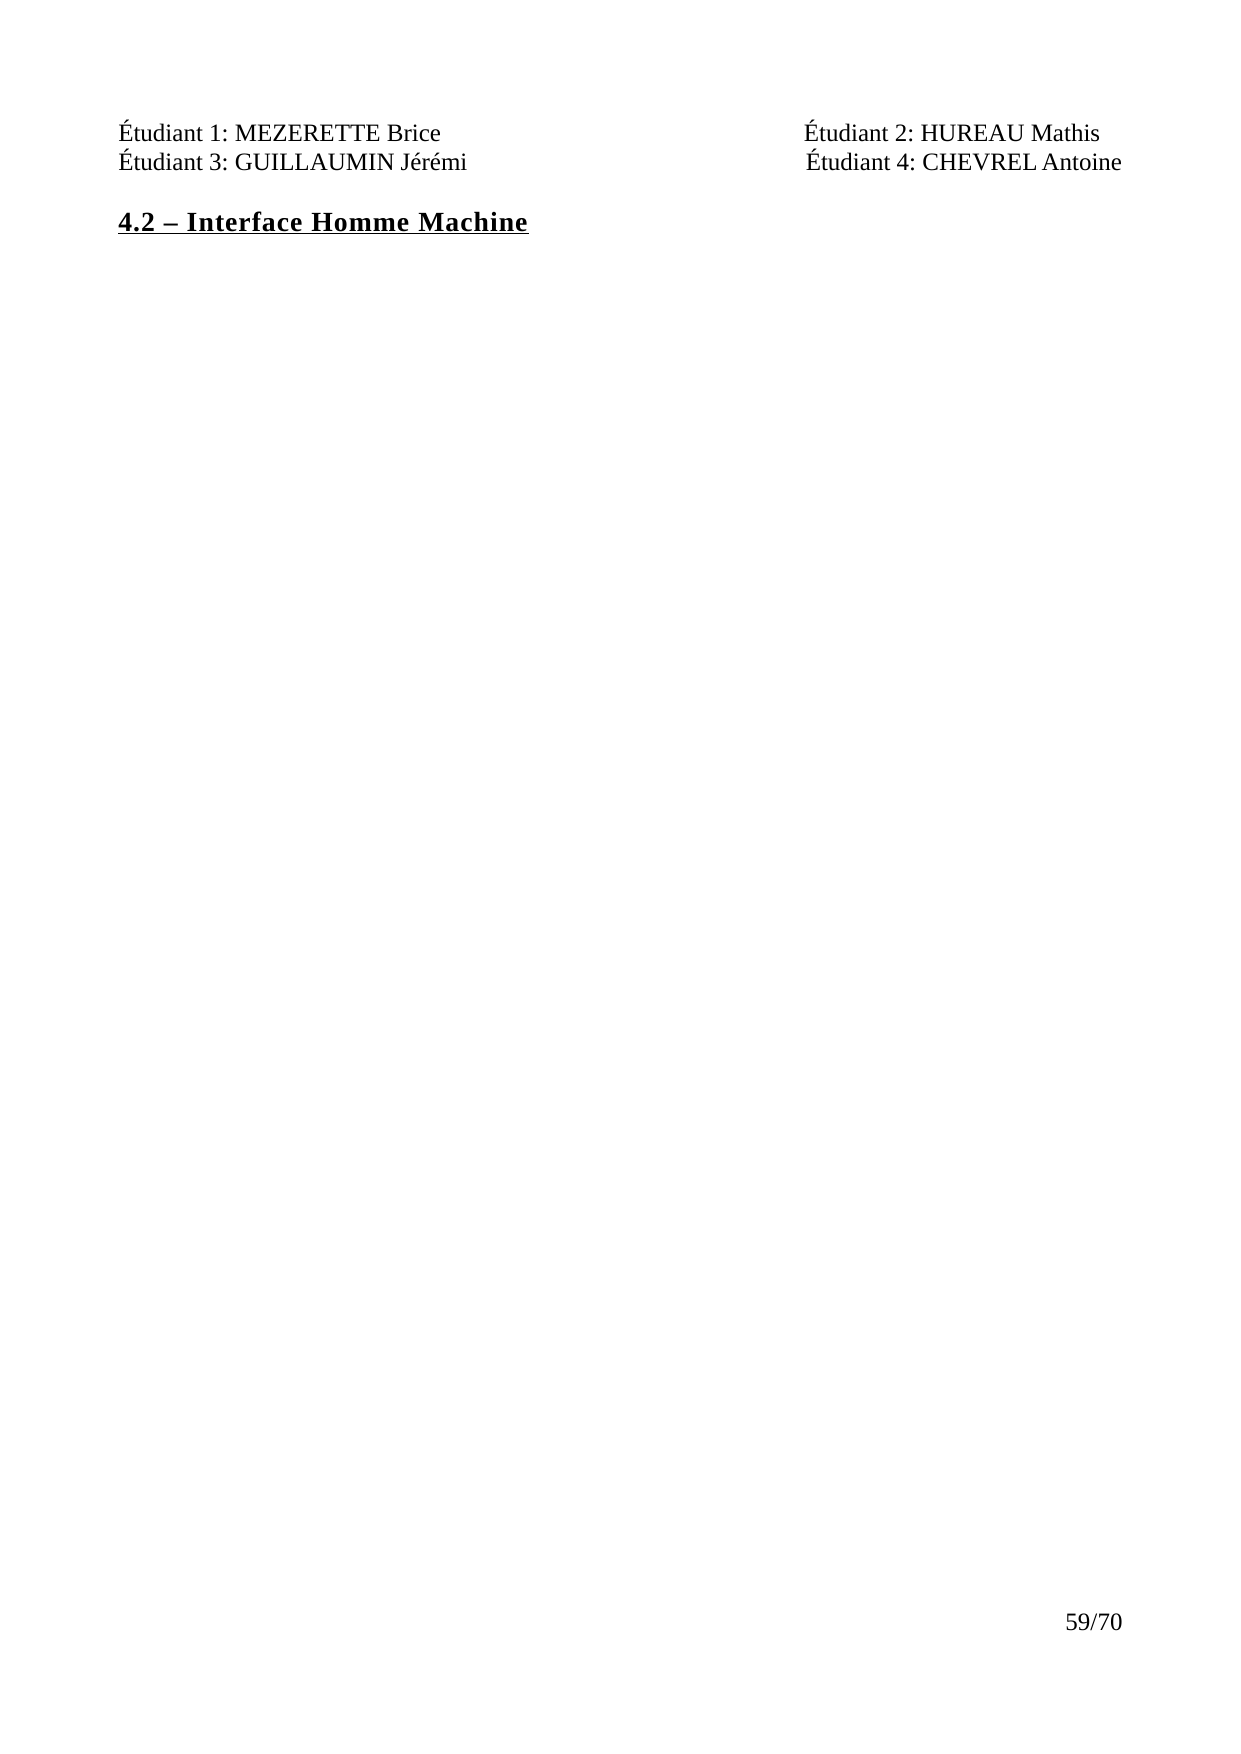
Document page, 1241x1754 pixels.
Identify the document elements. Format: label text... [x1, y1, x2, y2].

subtitle 4.2 – Interface Homme Machine [118, 205, 1122, 237]
